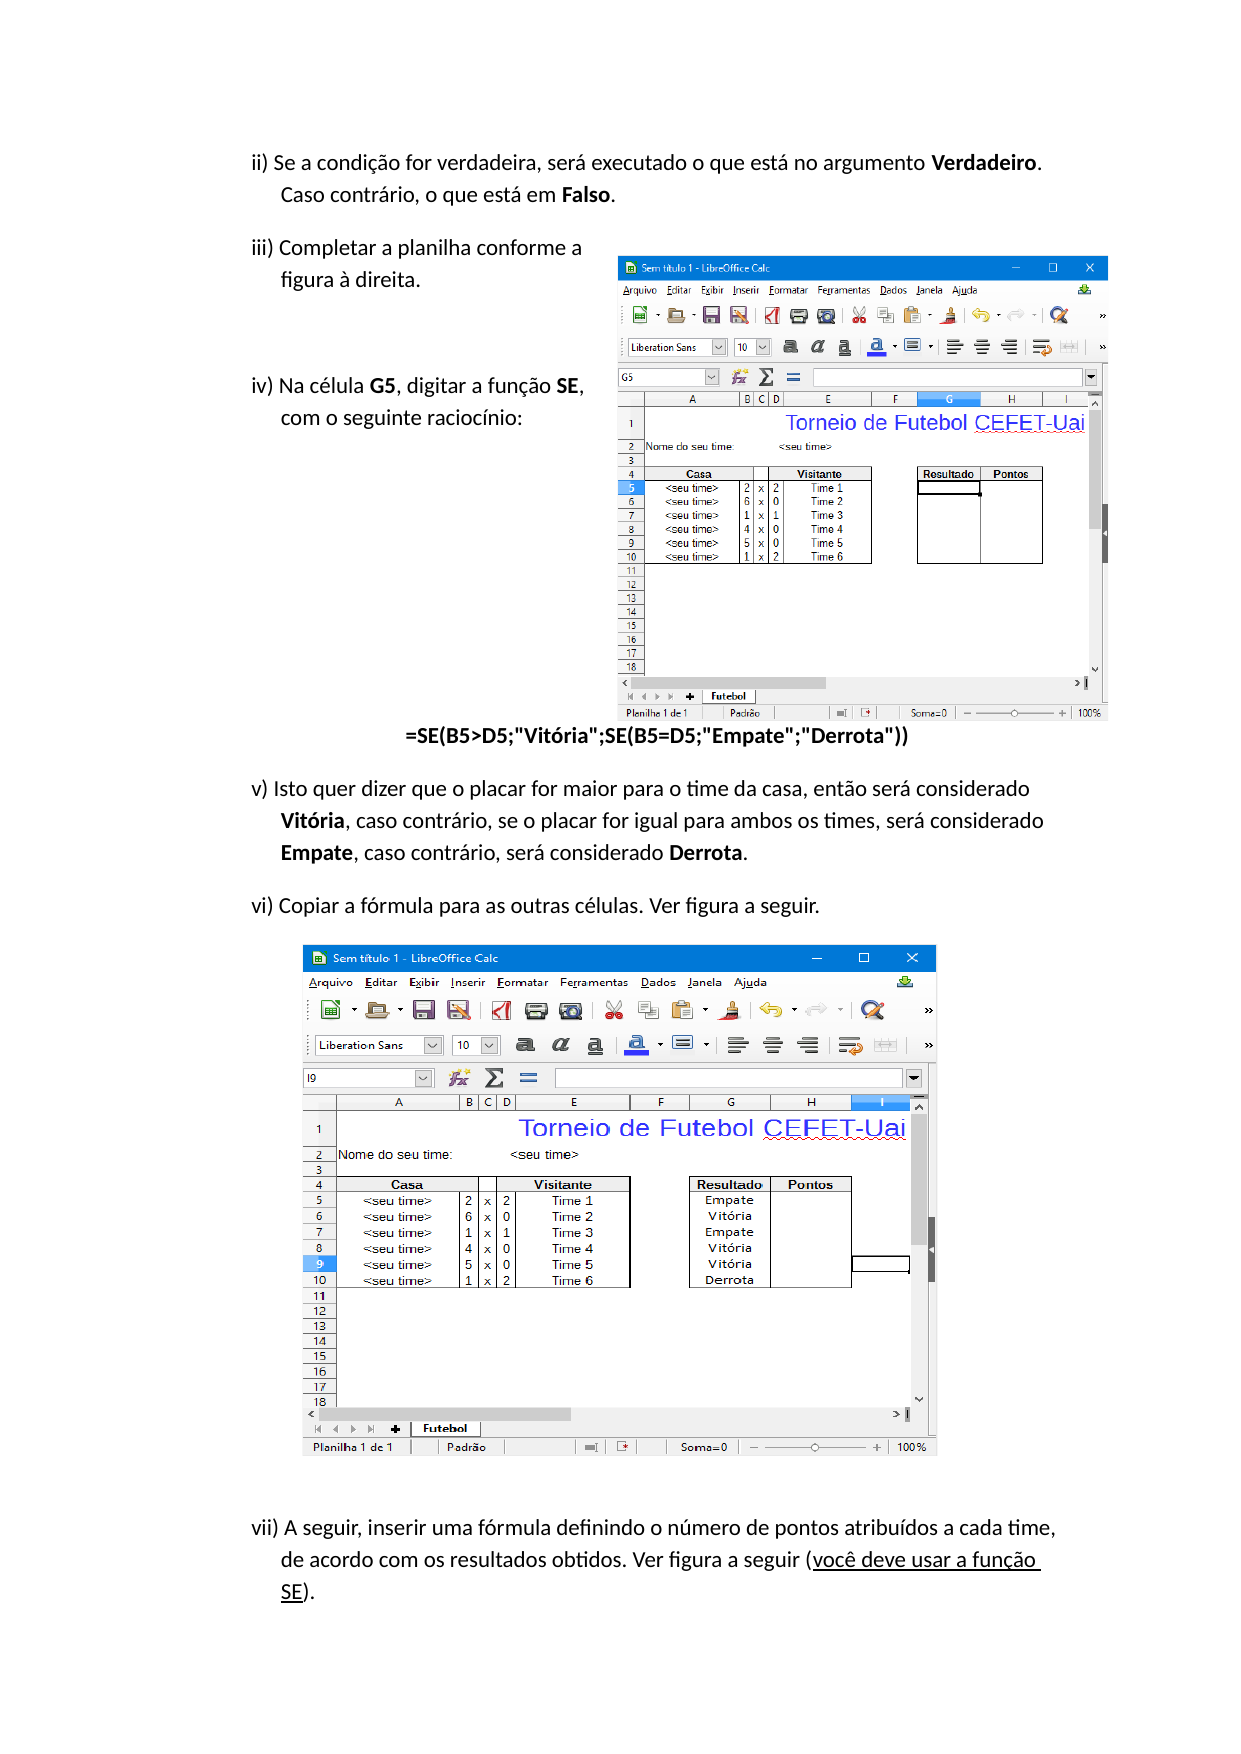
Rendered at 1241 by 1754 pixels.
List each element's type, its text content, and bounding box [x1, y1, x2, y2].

text ii) Se a condição for verdadeira, será executado o que está no argumento Verdadeiro. Caso contrário, o que está em Falso. [251, 148, 1063, 208]
picture [302, 944, 938, 1456]
text v) Isto quer dizer que o placar for maior para o time da casa, então será considerado Vitória, caso contrário, se o placar for igual para ambos os times, será considerado Empate, caso contrário, será considerado Derrota. [251, 774, 1063, 866]
text =SE(B5>D5;"Vitória";SE(B5=D5;"Empate";"Derrota")) [251, 456, 1063, 749]
text iii) Completar a planilha conforme a figura à direita. [251, 233, 1063, 293]
text vi) Copiar a fórmula para as outras células. Ver figura a seguir. [251, 891, 1063, 919]
text vii) A seguir, inserir uma fórmula definindo o número de pontos atribuídos a cada time, de acordo com os resultados obtidos. Ver figura a seguir (você deve usar a função SE). [251, 1513, 1063, 1605]
picture [617, 255, 1109, 721]
text iv) Na célula G5, digitar a função SE, com o seguinte raciocínio: [251, 371, 617, 431]
